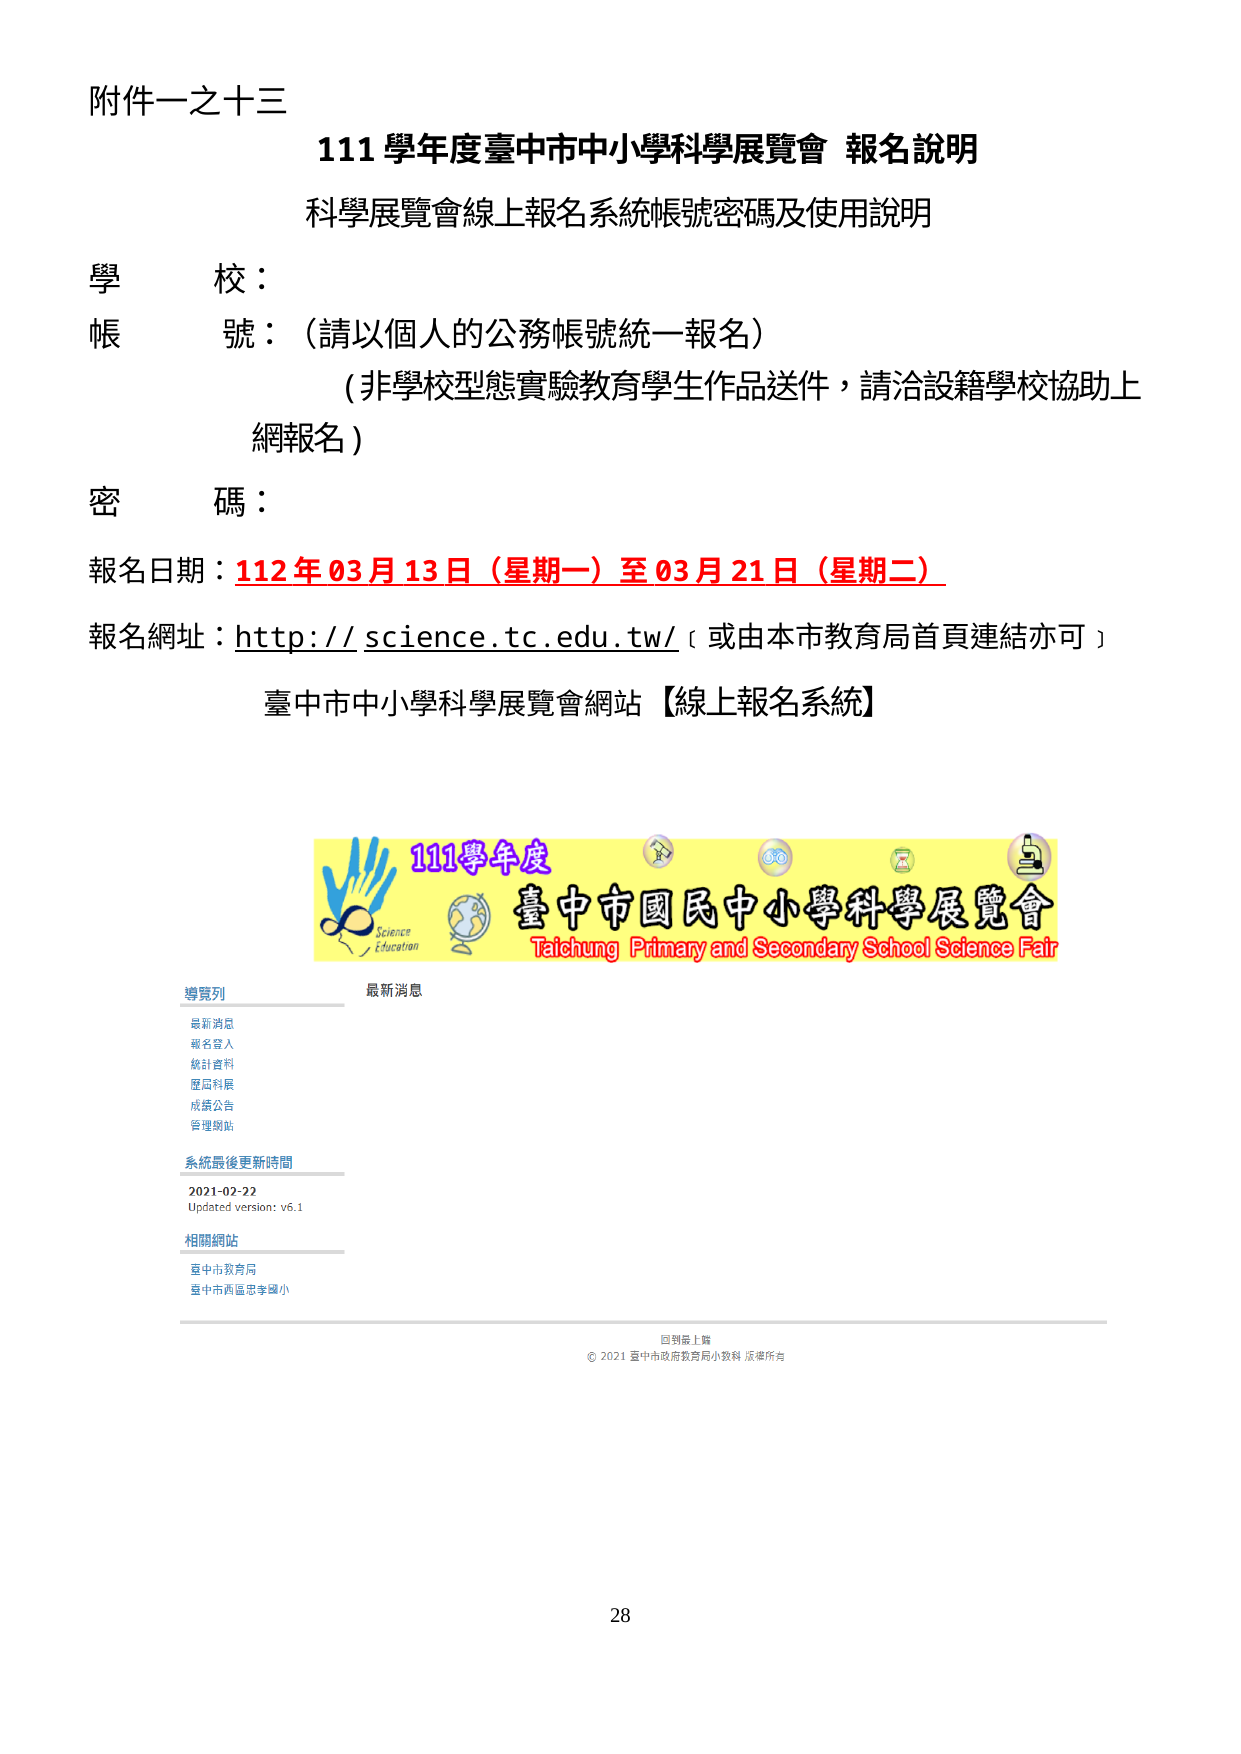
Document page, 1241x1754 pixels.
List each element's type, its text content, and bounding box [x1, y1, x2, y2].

text 科學展覽會線上報名系統帳號密碼及使用說明 [89, 172, 1152, 238]
text 附件一之十三 [89, 75, 1152, 123]
text 報名網址：http:// science.tc.edu.tw/﹝或由本市教育局首頁連結亦可﹞ [89, 594, 1152, 661]
text 帳 號：（請以個人的公務帳號統一報名） [89, 305, 1152, 357]
text (非學校型態實驗教育學生作品送件，請洽設籍學校協助上網報名) [89, 357, 1152, 461]
text 111學年度臺中市中小學科學展覽會 報名說明 [89, 123, 1152, 172]
text 密 碼： [89, 461, 1152, 528]
text 學 校： [89, 238, 1152, 305]
text 臺中市中小學科學展覽會網站【線上報名系統】 [89, 661, 1152, 728]
text 報名日期：112年03月13日（星期一）至03月21日（星期二） [89, 528, 1152, 594]
